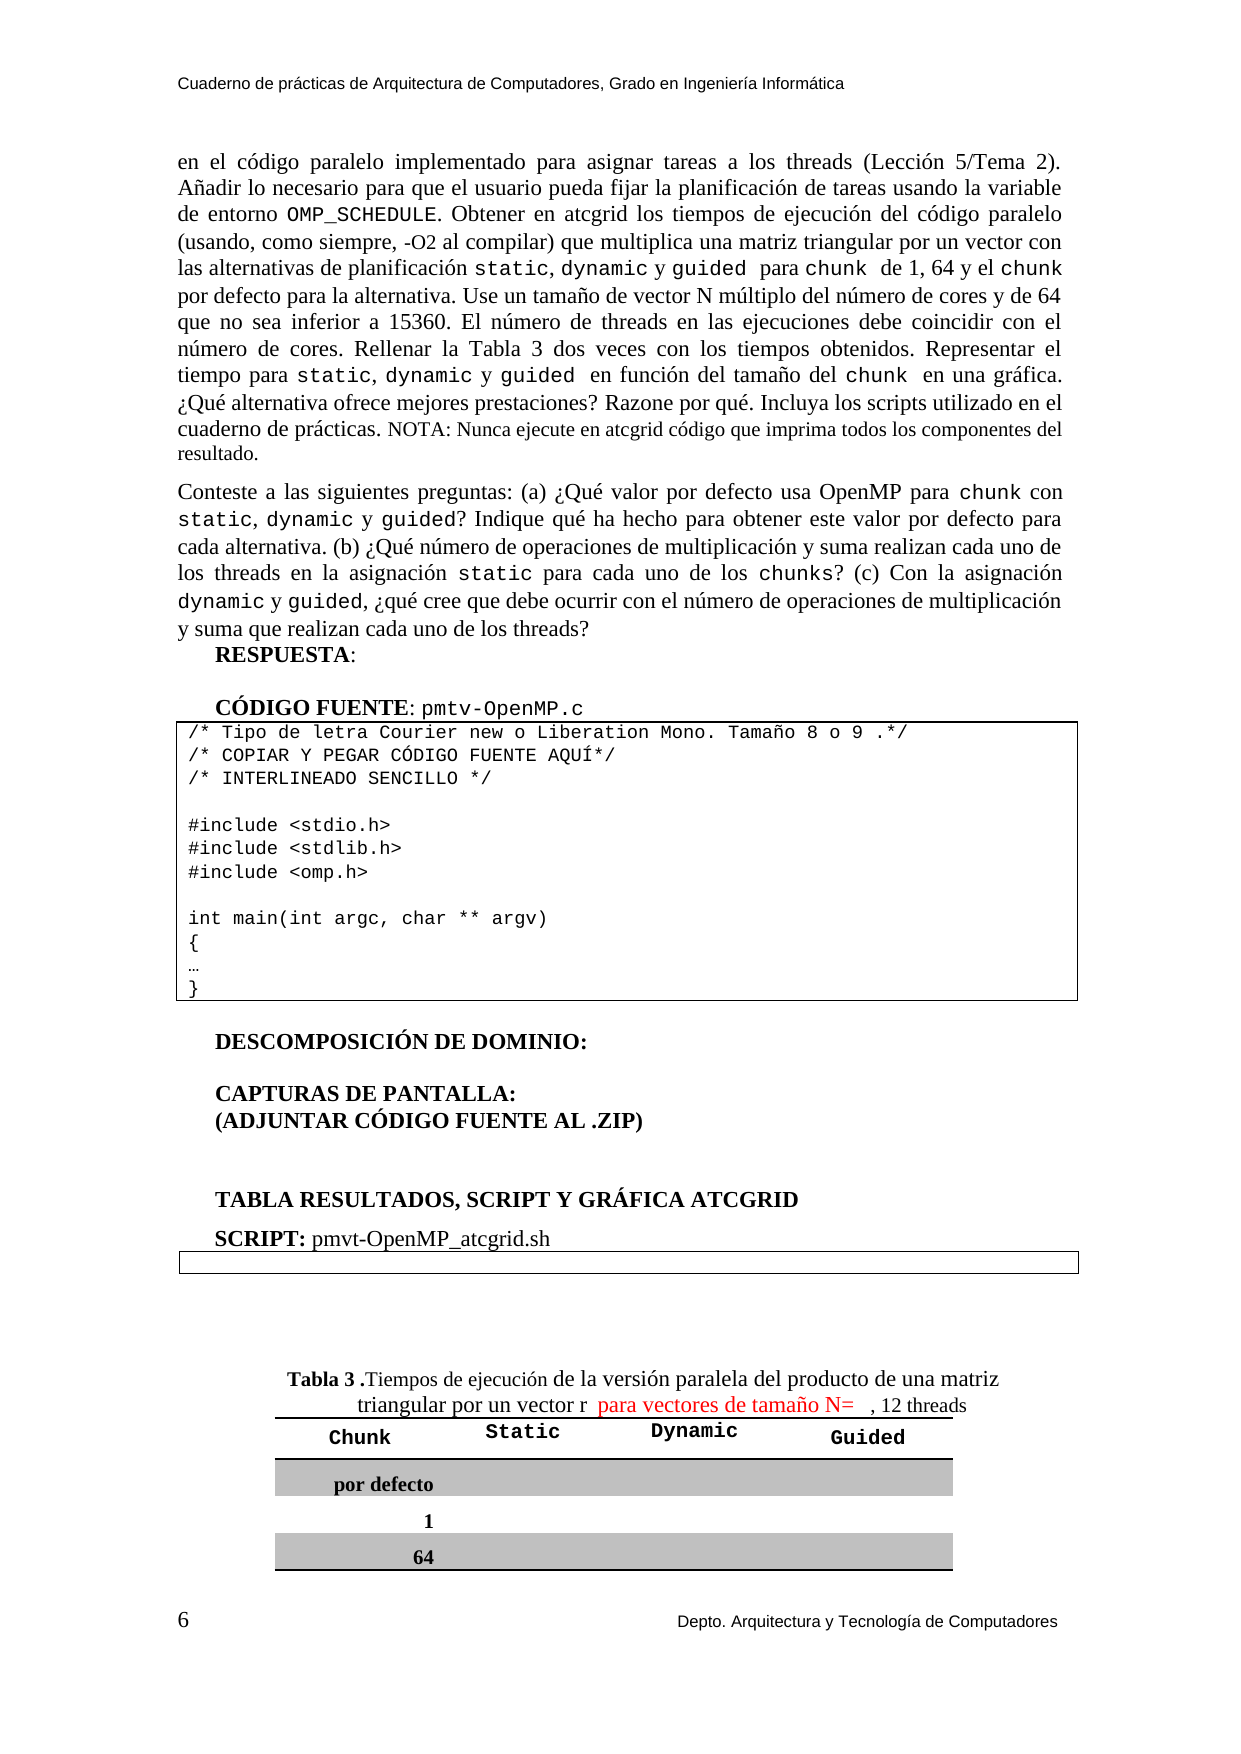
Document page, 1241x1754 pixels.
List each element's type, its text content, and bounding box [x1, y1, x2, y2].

text RESPUESTA: [215, 641, 1063, 667]
table_cell [783, 1533, 953, 1569]
table_header Tiempos de ejecución de la versión paralela del producto de una matriz triangular por un vector r para vectores de tamaño N= , 12 threads [177, 1340, 1034, 1417]
table_cell [445, 1460, 606, 1496]
text TABLA RESULTADOS, SCRIPT Y GRÁFICA ATCGRID [215, 1186, 1063, 1212]
table_cell [445, 1533, 606, 1569]
text (ADJUNTAR CÓDIGO FUENTE AL .ZIP) [215, 1107, 1063, 1133]
table_cell [606, 1496, 783, 1533]
table_cell [177, 1417, 1034, 1598]
table_header Static [445, 1419, 606, 1458]
text DESCOMPOSICIÓN DE DOMINIO: [215, 1028, 1063, 1054]
table_cell por defecto [275, 1460, 445, 1496]
table_cell [445, 1496, 606, 1533]
table_header [180, 1252, 1078, 1273]
text CAPTURAS DE PANTALLA: [215, 1080, 1063, 1107]
table_cell [606, 1533, 783, 1569]
list Conteste a las siguientes preguntas: (a) ¿Qué valor por defecto usa OpenMP para chunk con static, dynamic y guided? Indique qué ha hecho para obtener este valor por defecto para cada alternativa. (b) ¿Qué número de operaciones de multiplicación y suma realizan cada uno de los threads en la asignación static para cada uno de los chunks? (c) Con la asignación dynamic y guided, ¿qué cree que debe ocurrir con el número de operaciones de multiplicación y suma que realizan cada uno de los threads? [177, 478, 1063, 641]
table_cell 1 [275, 1496, 445, 1533]
table_header /* Tipo de letra Courier new o Liberation Mono. Tamaño 8 o 9 .*/ /* COPIAR Y PEGAR CÓDIGO FUENTE AQUÍ*/ /* INTERLINEADO SENCILLO */ #include <stdio.h> #include <stdlib.h> #include <omp.h> int main(int argc, char ** argv) { … } [177, 723, 1077, 1000]
table_cell 64 [275, 1533, 445, 1569]
table_cell [783, 1496, 953, 1533]
list en el código paralelo implementado para asignar tareas a los threads (Lección 5/Tema 2). Añadir lo necesario para que el usuario pueda fijar la planificación de tareas usando la variable de entorno OMP_SCHEDULE. Obtener en atcgrid los tiempos de ejecución del código paralelo (usando, como siempre, -O2 al compilar) que multiplica una matriz triangular por un vector con las alternativas de planificación static, dynamic y guided para chunk de 1, 64 y el chunk por defecto para la alternativa. Use un tamaño de vector N múltiplo del número de cores y de 64 que no sea inferior a 15360. El número de threads en las ejecuciones debe coincidir con el número de cores. Rellenar la Tabla 3 dos veces con los tiempos obtenidos. Representar el tiempo para static, dynamic y guided en función del tamaño del chunk en una gráfica. ¿Qué alternativa ofrece mejores prestaciones? Razone por qué. Incluya los scripts utilizado en el cuaderno de prácticas. NOTA: Nunca ejecute en atcgrid código que imprima todos los componentes del resultado. [177, 148, 1063, 465]
table_header Dynamic [606, 1419, 783, 1458]
table_cell [606, 1460, 783, 1496]
text CÓDIGO FUENTE: pmtv-OpenMP.c [215, 694, 1063, 721]
table_header Guided [783, 1419, 953, 1458]
table_cell [783, 1460, 953, 1496]
list SCRIPT: pmvt-OpenMP_atcgrid.sh [214, 1225, 1063, 1251]
table_header Chunk [275, 1419, 445, 1458]
